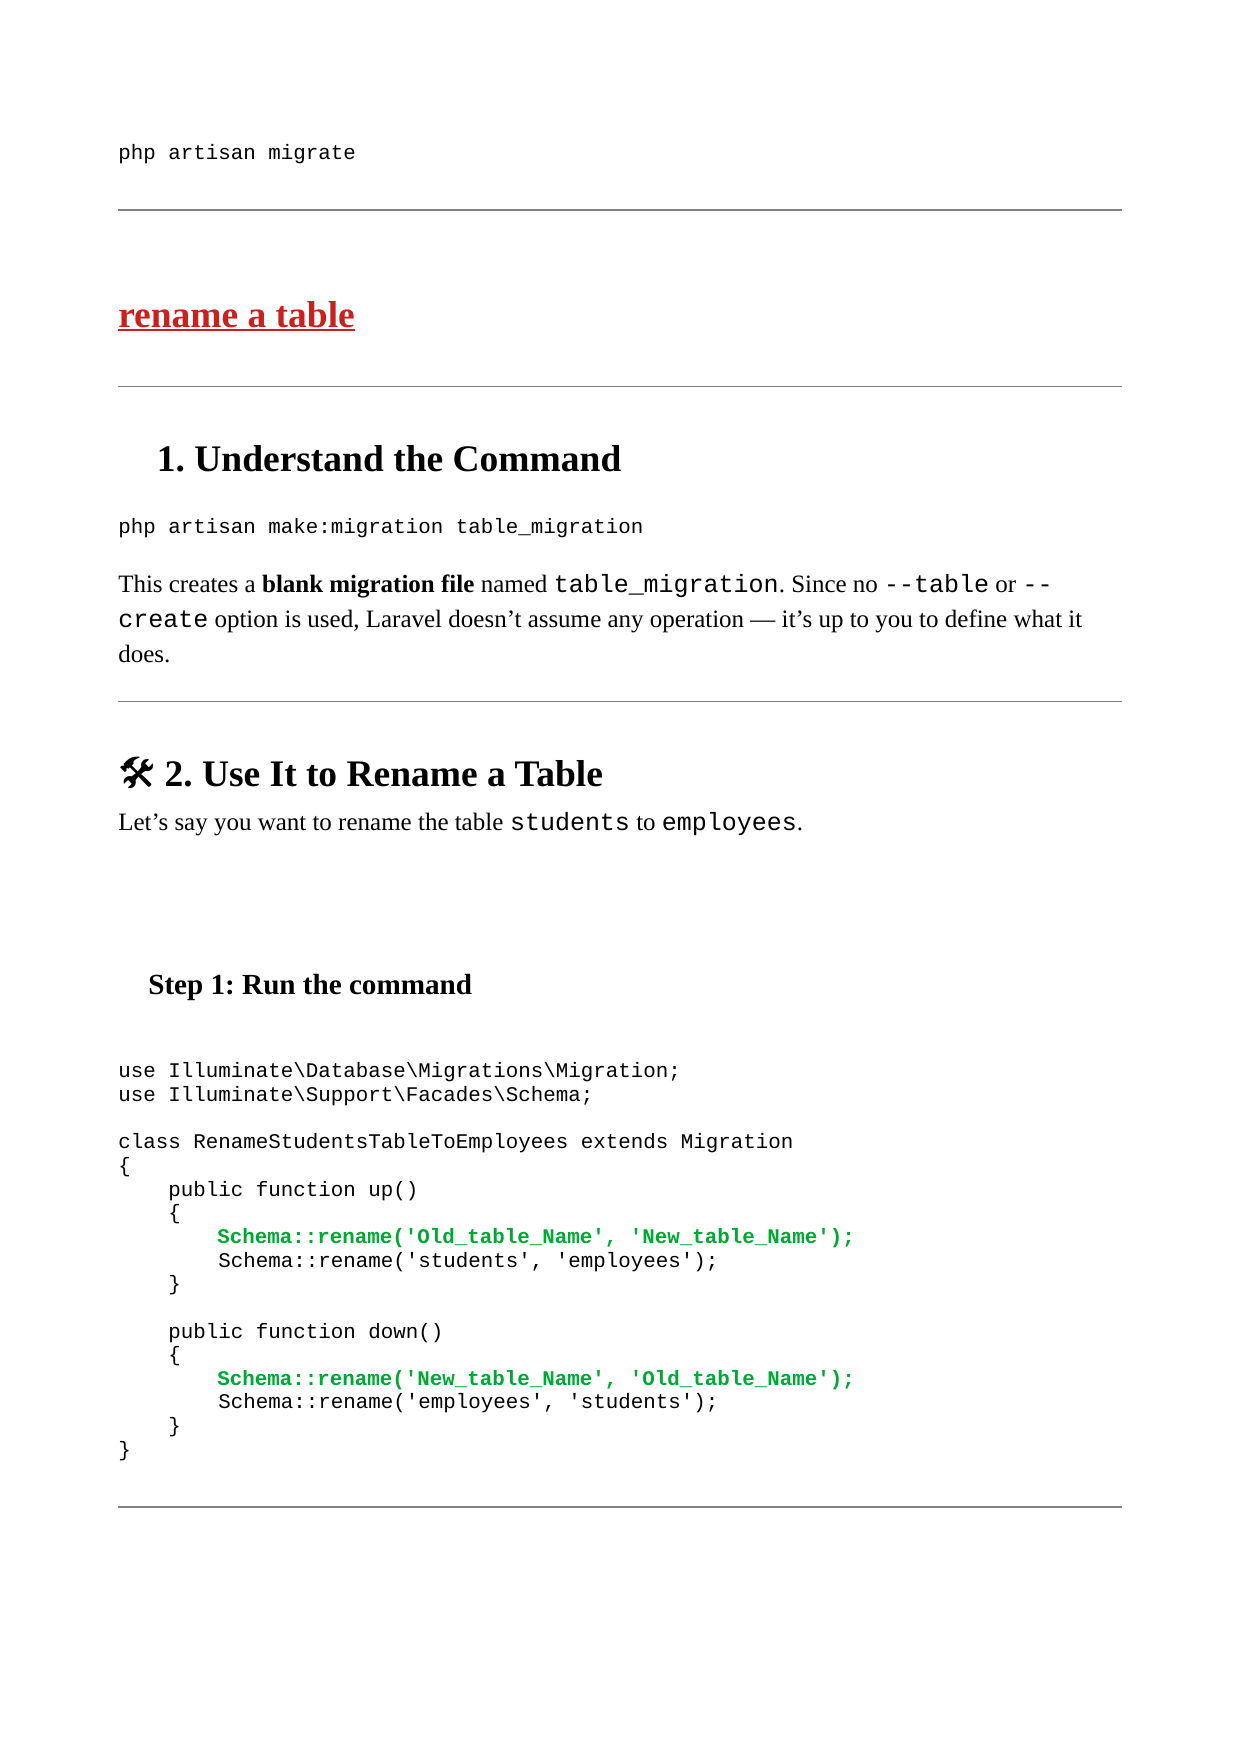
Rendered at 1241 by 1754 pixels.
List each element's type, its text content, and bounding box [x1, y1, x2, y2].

subtitle 🧾 1. Understand the Command [118, 436, 1122, 479]
text class RenameStudentsTableToEmployees extends Migration [118, 1131, 1122, 1155]
text Schema::rename('students', 'employees'); [118, 1250, 1122, 1273]
text php artisan migrate [118, 142, 1122, 165]
text { [118, 1344, 1122, 1368]
text } [118, 1439, 1122, 1462]
text public function down() [118, 1321, 1122, 1344]
text Let’s say you want to rename the table students to employees. [118, 807, 1122, 838]
text { [118, 1155, 1122, 1179]
text } [118, 1273, 1122, 1297]
text Schema::rename('Old_table_Name', 'New_table_Name'); [118, 1226, 1122, 1250]
text } [118, 1415, 1122, 1439]
text rename a table [118, 292, 1122, 335]
text use Illuminate\Support\Facades\Schema; [118, 1084, 1122, 1108]
text This creates a blank migration file named table_migration. Since no --table or --create option is used, Laravel doesn’t assume any operation — it’s up to you to define what it does. [118, 569, 1122, 668]
subtitle 🔹 Step 1: Run the command [118, 967, 1122, 1001]
text php artisan make:migration table_migration [118, 516, 1122, 539]
text use Illuminate\Database\Migrations\Migration; [118, 1061, 1122, 1084]
text Schema::rename('New_table_Name', 'Old_table_Name'); [118, 1368, 1122, 1392]
subtitle 🛠 2. Use It to Rename a Table [118, 752, 1122, 795]
text Schema::rename('employees', 'students'); [118, 1392, 1122, 1415]
text { [118, 1202, 1122, 1226]
text public function up() [118, 1179, 1122, 1202]
